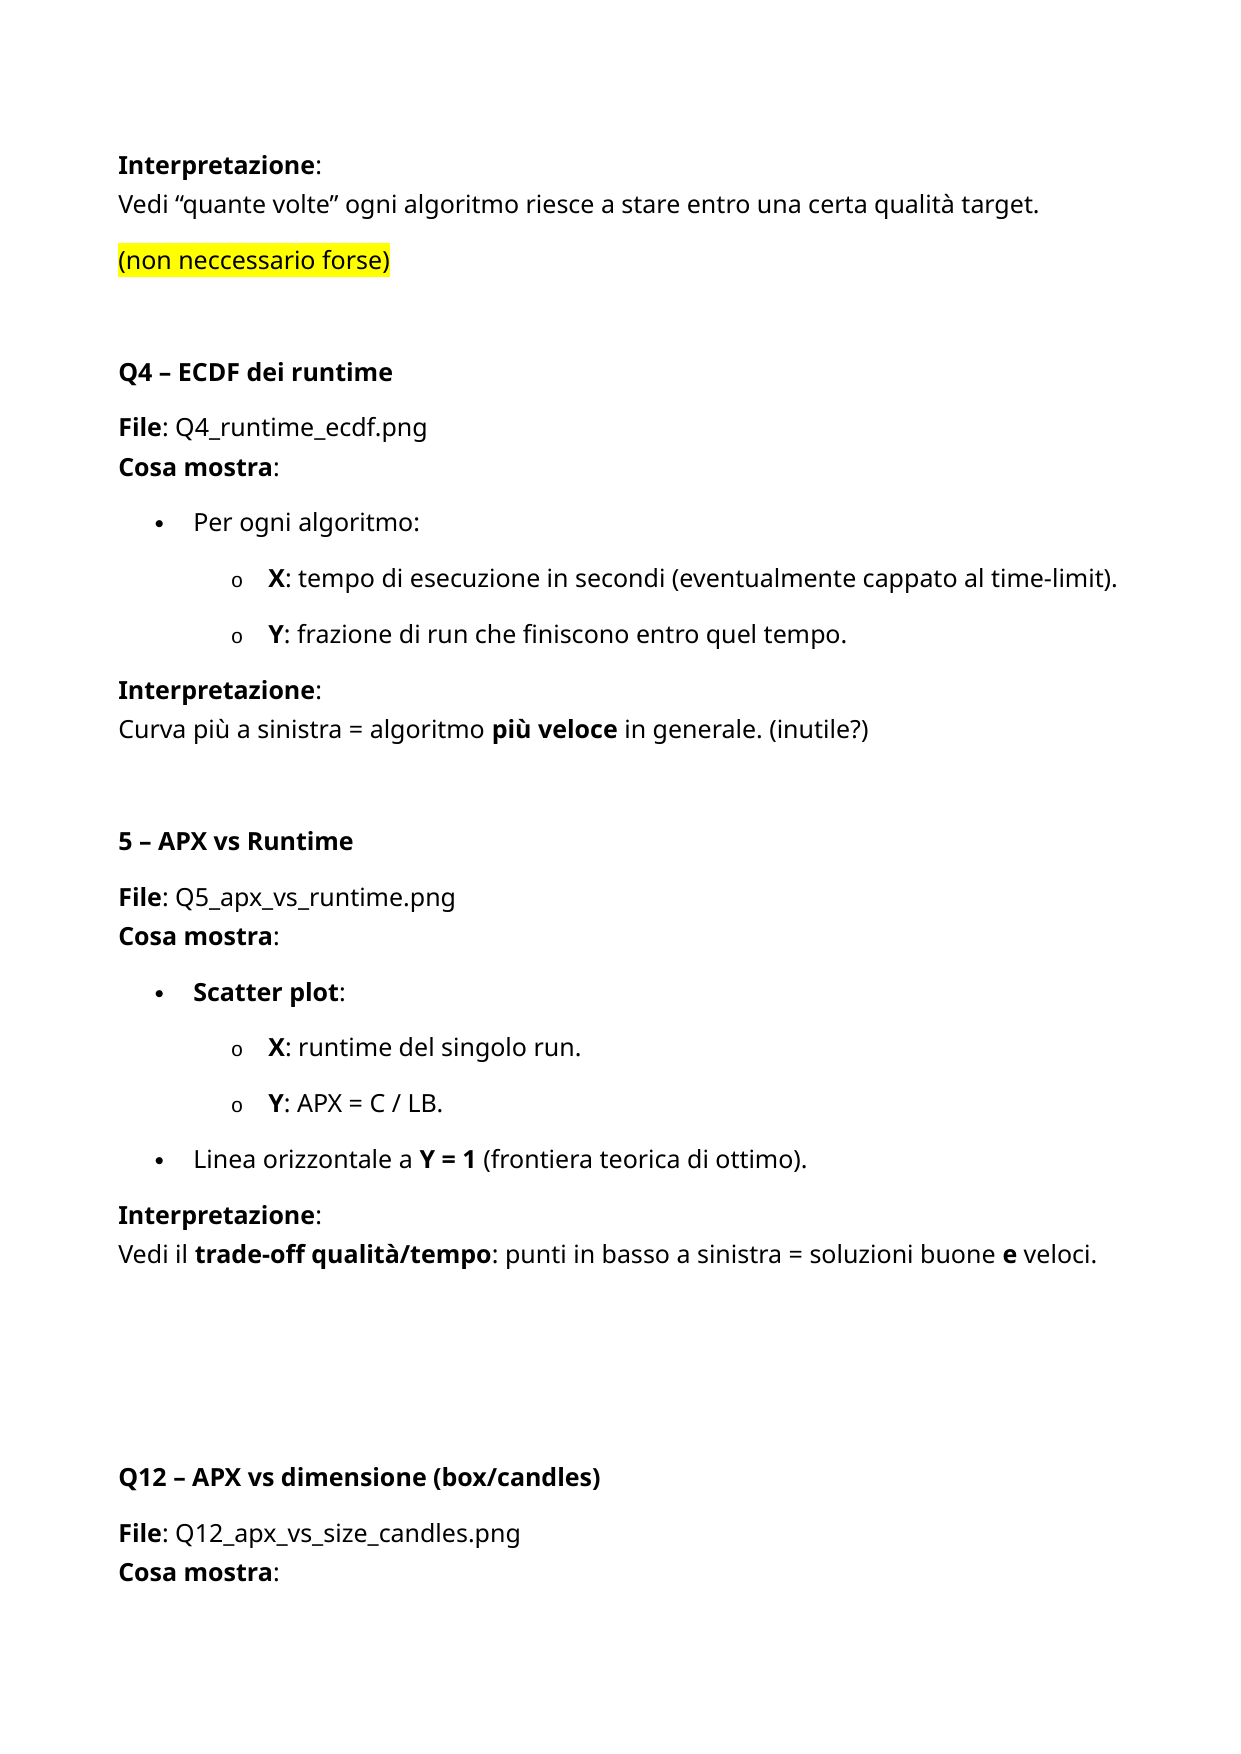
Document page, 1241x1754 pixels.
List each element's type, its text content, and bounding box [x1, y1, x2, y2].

list X: tempo di esecuzione in secondi (eventualmente cappato al time-limit). [231, 561, 1122, 595]
text Interpretazione: Curva più a sinistra = algoritmo più veloce in generale. (inutile?) [118, 673, 1122, 746]
text Interpretazione: Vedi il trade-off qualità/tempo: punti in basso a sinistra = soluzioni buone e veloci. [118, 1198, 1122, 1271]
list Scatter plot: [156, 974, 1122, 1008]
text Q12 – APX vs dimensione (box/candles) [118, 1460, 1122, 1494]
text Q4 – ECDF dei runtime [118, 354, 1122, 388]
list Y: frazione di run che finiscono entro quel tempo. [231, 617, 1122, 651]
text File: Q5_apx_vs_runtime.png Cosa mostra: [118, 879, 1122, 952]
list Linea orizzontale a Y = 1 (frontiera teorica di ottimo). [156, 1142, 1122, 1176]
text (non neccessario forse) [118, 243, 1122, 277]
text File: Q4_runtime_ecdf.png Cosa mostra: [118, 410, 1122, 483]
list Y: APX = C / LB. [231, 1086, 1122, 1120]
text Interpretazione: Vedi “quante volte” ogni algoritmo riesce a stare entro una certa qualità target. [118, 148, 1122, 221]
text 5 – APX vs Runtime [118, 823, 1122, 857]
text File: Q12_apx_vs_size_candles.png Cosa mostra: [118, 1516, 1122, 1589]
list X: runtime del singolo run. [231, 1030, 1122, 1064]
list Per ogni algoritmo: [156, 505, 1122, 539]
